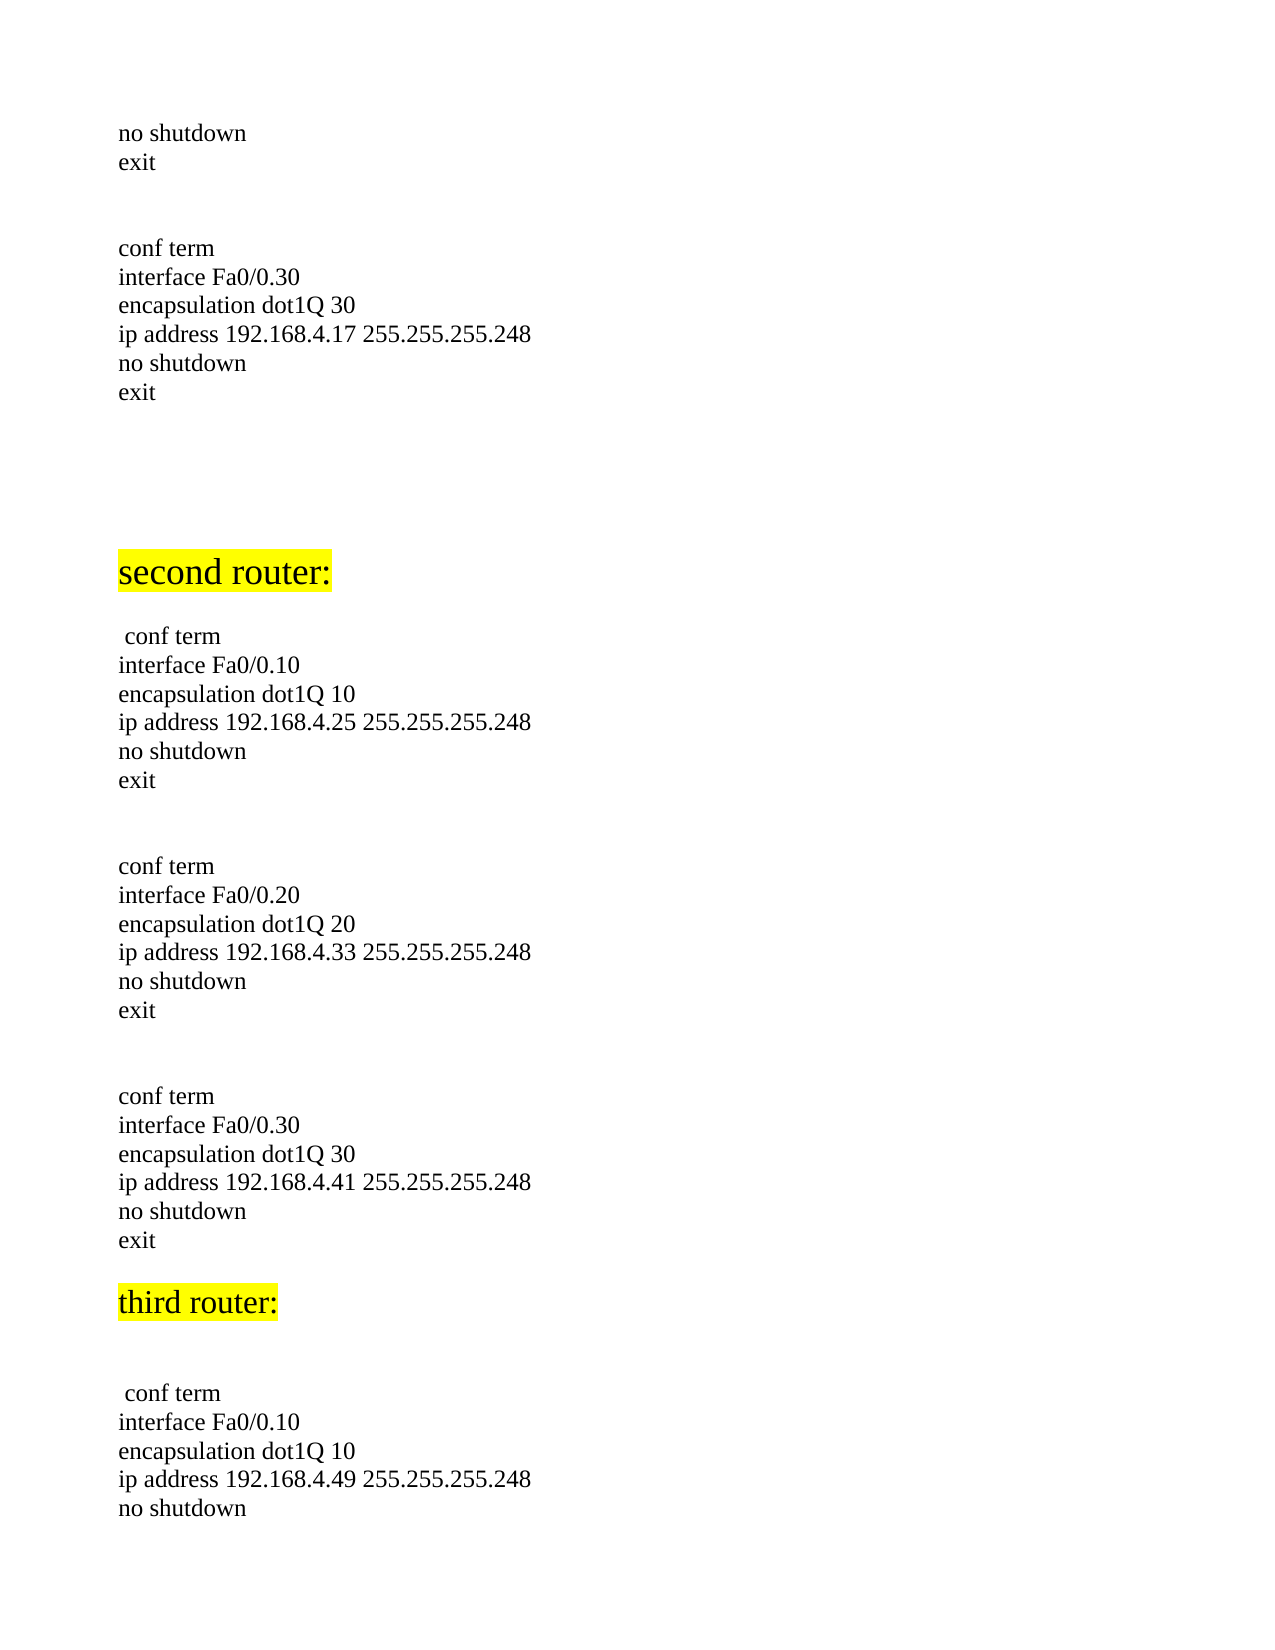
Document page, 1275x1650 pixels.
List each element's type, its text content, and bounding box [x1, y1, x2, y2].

text third router: [118, 1282, 1157, 1321]
text exit [118, 1225, 1157, 1254]
text encapsulation dot1Q 10 [118, 679, 1157, 707]
text exit [118, 765, 1157, 794]
text conf term [118, 1378, 1157, 1407]
text interface Fa0/0.10 [118, 650, 1157, 679]
text no shutdown [118, 1196, 1157, 1225]
text interface Fa0/0.10 [118, 1407, 1157, 1436]
text interface Fa0/0.30 [118, 262, 1157, 291]
text exit [118, 995, 1157, 1024]
text no shutdown [118, 736, 1157, 765]
text no shutdown [118, 966, 1157, 995]
text encapsulation dot1Q 10 [118, 1436, 1157, 1464]
text interface Fa0/0.30 [118, 1110, 1157, 1139]
text no shutdown [118, 348, 1157, 377]
text ip address 192.168.4.17 255.255.255.248 [118, 319, 1157, 348]
text conf term [118, 1081, 1157, 1110]
text no shutdown [118, 118, 1157, 147]
text ip address 192.168.4.41 255.255.255.248 [118, 1167, 1157, 1196]
text ip address 192.168.4.49 255.255.255.248 [118, 1464, 1157, 1493]
text exit [118, 377, 1157, 406]
text no shutdown [118, 1493, 1157, 1522]
text ip address 192.168.4.25 255.255.255.248 [118, 707, 1157, 736]
text conf term [118, 851, 1157, 880]
text conf term [118, 233, 1157, 262]
text exit [118, 147, 1157, 176]
text conf term [118, 621, 1157, 650]
text encapsulation dot1Q 30 [118, 1139, 1157, 1167]
text ip address 192.168.4.33 255.255.255.248 [118, 937, 1157, 966]
text second router: [118, 549, 1157, 592]
text interface Fa0/0.20 [118, 880, 1157, 909]
text encapsulation dot1Q 30 [118, 291, 1157, 319]
text encapsulation dot1Q 20 [118, 909, 1157, 937]
